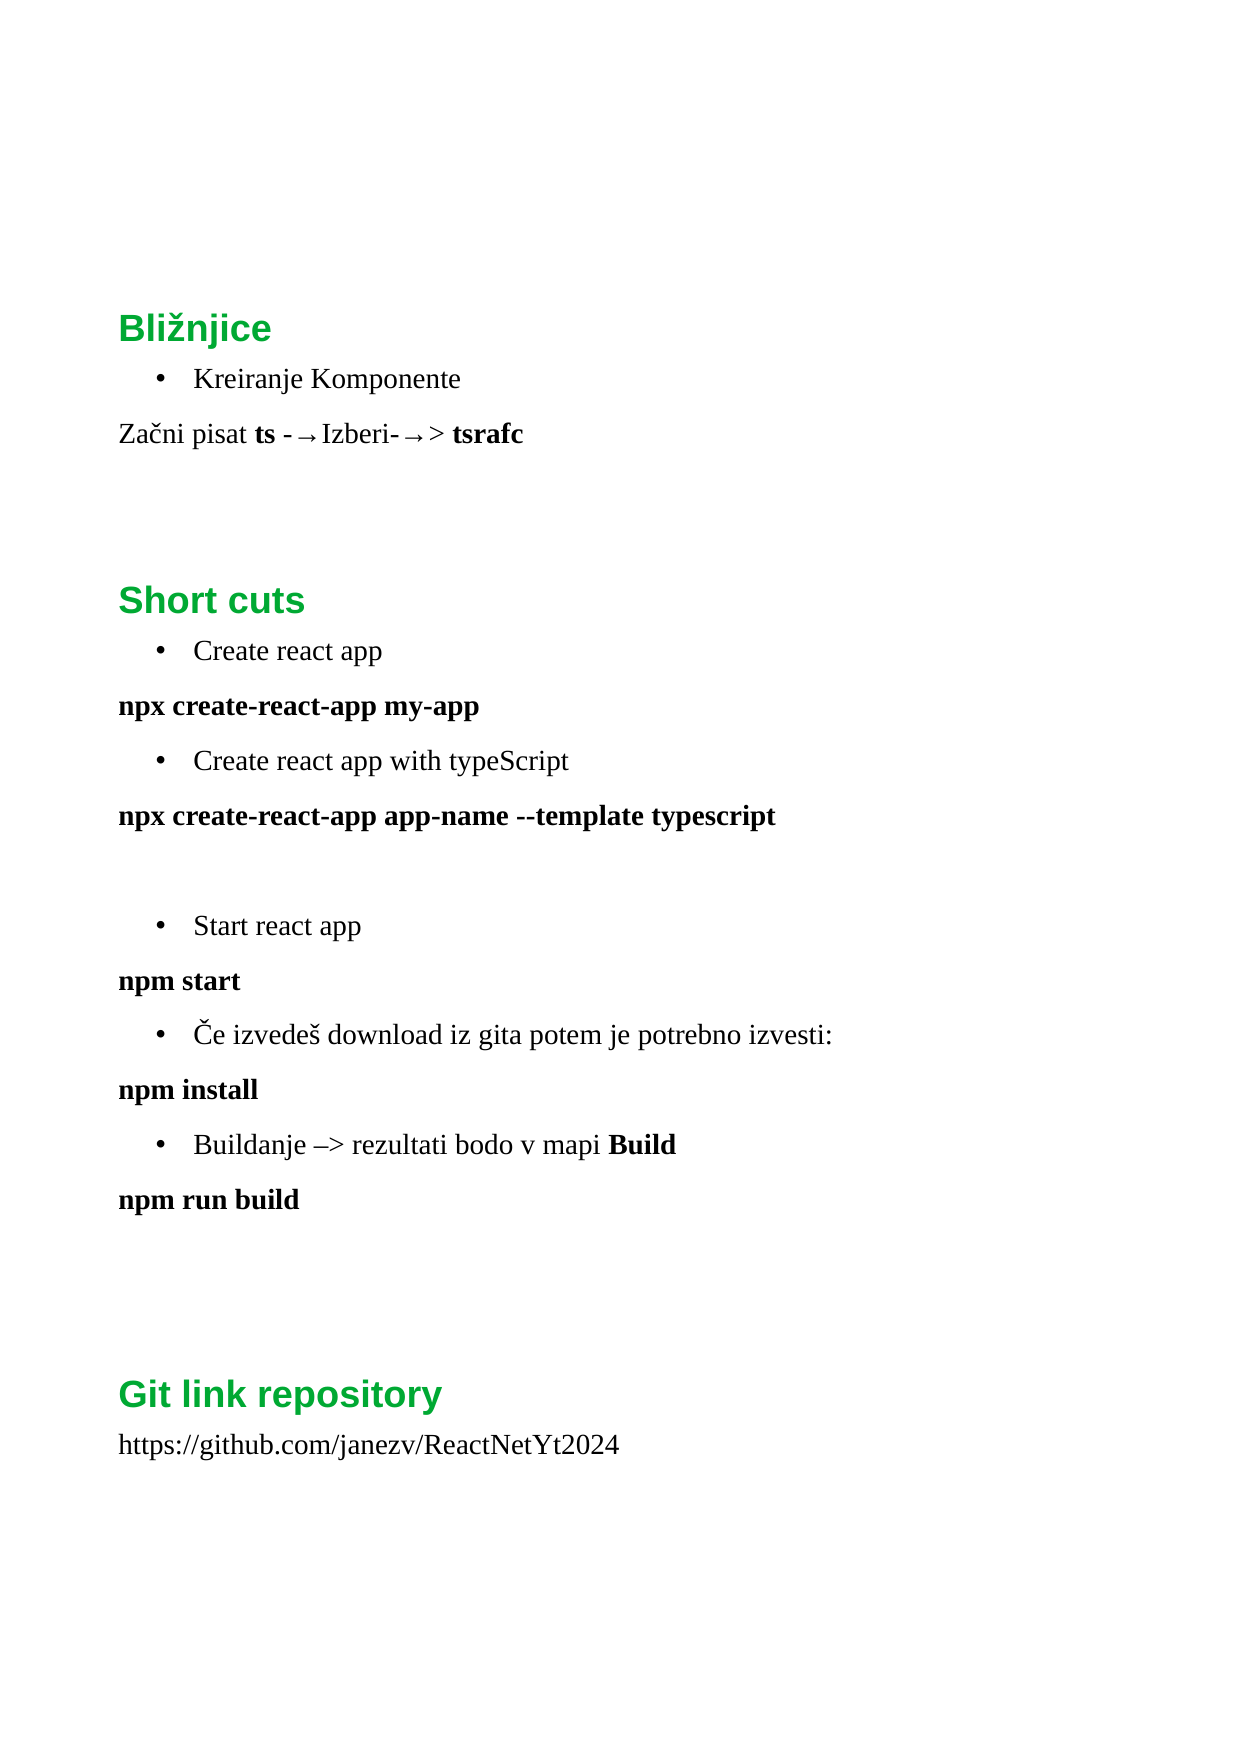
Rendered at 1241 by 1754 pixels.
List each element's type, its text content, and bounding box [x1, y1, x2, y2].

text Začni pisat ts -→Izberi-→> tsrafc [118, 416, 1122, 450]
list Če izvedeš download iz gita potem je potrebno izvesti: [156, 1017, 1122, 1051]
text npm start [118, 963, 1122, 996]
text https://github.com/janezv/ReactNetYt2024 [118, 1427, 1122, 1461]
text npx create-react-app my-app [118, 688, 1122, 722]
list Create react app [156, 633, 1122, 667]
subtitle Bližnjice [118, 305, 1122, 349]
text npx create-react-app app-name --template typescript [118, 798, 1122, 832]
text npm install [118, 1072, 1122, 1106]
list Kreiranje Komponente [156, 362, 1122, 395]
list Buildanje –> rezultati bodo v mapi Build [156, 1127, 1122, 1161]
list Create react app with typeScript [156, 743, 1122, 777]
subtitle Git link repository [118, 1371, 1122, 1415]
list Start react app [156, 908, 1122, 941]
subtitle Short cuts [118, 577, 1122, 621]
text npm run build [118, 1182, 1122, 1216]
